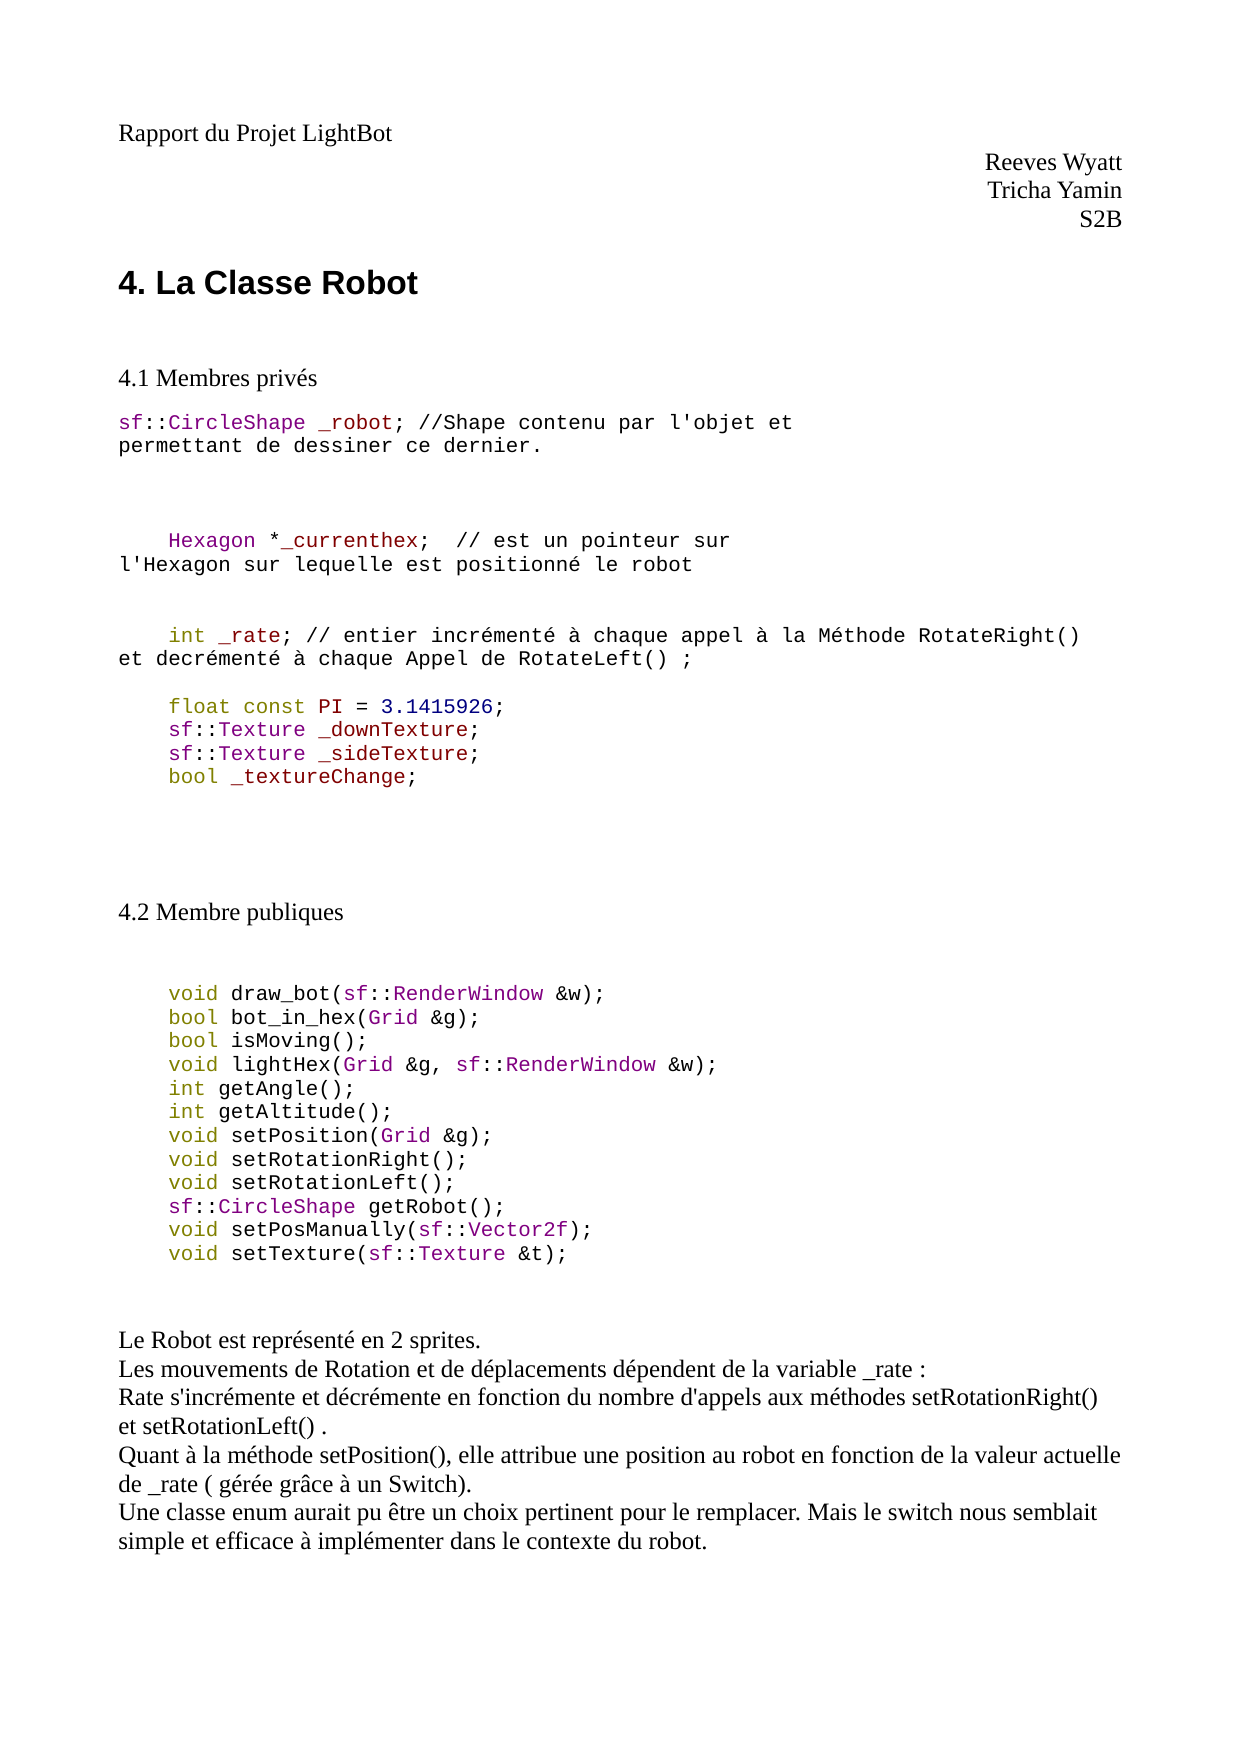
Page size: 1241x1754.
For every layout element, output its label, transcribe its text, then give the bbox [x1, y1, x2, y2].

text void lightHex(Grid &g, sf::RenderWindow &w); [118, 1054, 1122, 1078]
subtitle 4. La Classe Robot [118, 263, 1122, 301]
text sf::Texture _sideTexture; [118, 743, 1122, 767]
text float const PI = 3.1415926; [118, 696, 1122, 719]
text sf::Texture _downTexture; [118, 719, 1122, 743]
text int getAngle(); [118, 1078, 1122, 1101]
text et decrémenté à chaque Appel de RotateLeft() ; [118, 648, 1122, 672]
text bool _textureChange; [118, 767, 1122, 790]
text sf::CircleShape getRobot(); [118, 1196, 1122, 1219]
text void setRotationLeft(); [118, 1172, 1122, 1196]
text Hexagon *_currenthex; // est un pointeur sur [118, 530, 1122, 554]
text Les mouvements de Rotation et de déplacements dépendent de la variable _rate : [118, 1354, 1122, 1382]
text 4.1 Membres privés [118, 363, 1122, 392]
text int _rate; // entier incrémenté à chaque appel à la Méthode RotateRight() [118, 625, 1122, 648]
text void setRotationRight(); [118, 1148, 1122, 1172]
text Le Robot est représenté en 2 sprites. [118, 1325, 1122, 1354]
text bool isMoving(); [118, 1030, 1122, 1054]
text void setTexture(sf::Texture &t); [118, 1243, 1122, 1267]
text void setPosition(Grid &g); [118, 1125, 1122, 1148]
text l'Hexagon sur lequelle est positionné le robot [118, 554, 1122, 577]
text permettant de dessiner ce dernier. [118, 436, 1122, 459]
text Rate s'incrémente et décrémente en fonction du nombre d'appels aux méthodes setRotationRight() et setRotationLeft() . [118, 1382, 1122, 1440]
text void draw_bot(sf::RenderWindow &w); [118, 983, 1122, 1007]
text int getAltitude(); [118, 1101, 1122, 1125]
text Quant à la méthode setPosition(), elle attribue une position au robot en fonction de la valeur actuelle de _rate ( gérée grâce à un Switch). [118, 1440, 1122, 1497]
text sf::CircleShape _robot; //Shape contenu par l'objet et [118, 412, 1122, 436]
text bool bot_in_hex(Grid &g); [118, 1007, 1122, 1030]
text 4.2 Membre publiques [118, 897, 1122, 926]
text Une classe enum aurait pu être un choix pertinent pour le remplacer. Mais le switch nous semblait simple et efficace à implémenter dans le contexte du robot. [118, 1497, 1122, 1555]
text void setPosManually(sf::Vector2f); [118, 1219, 1122, 1243]
